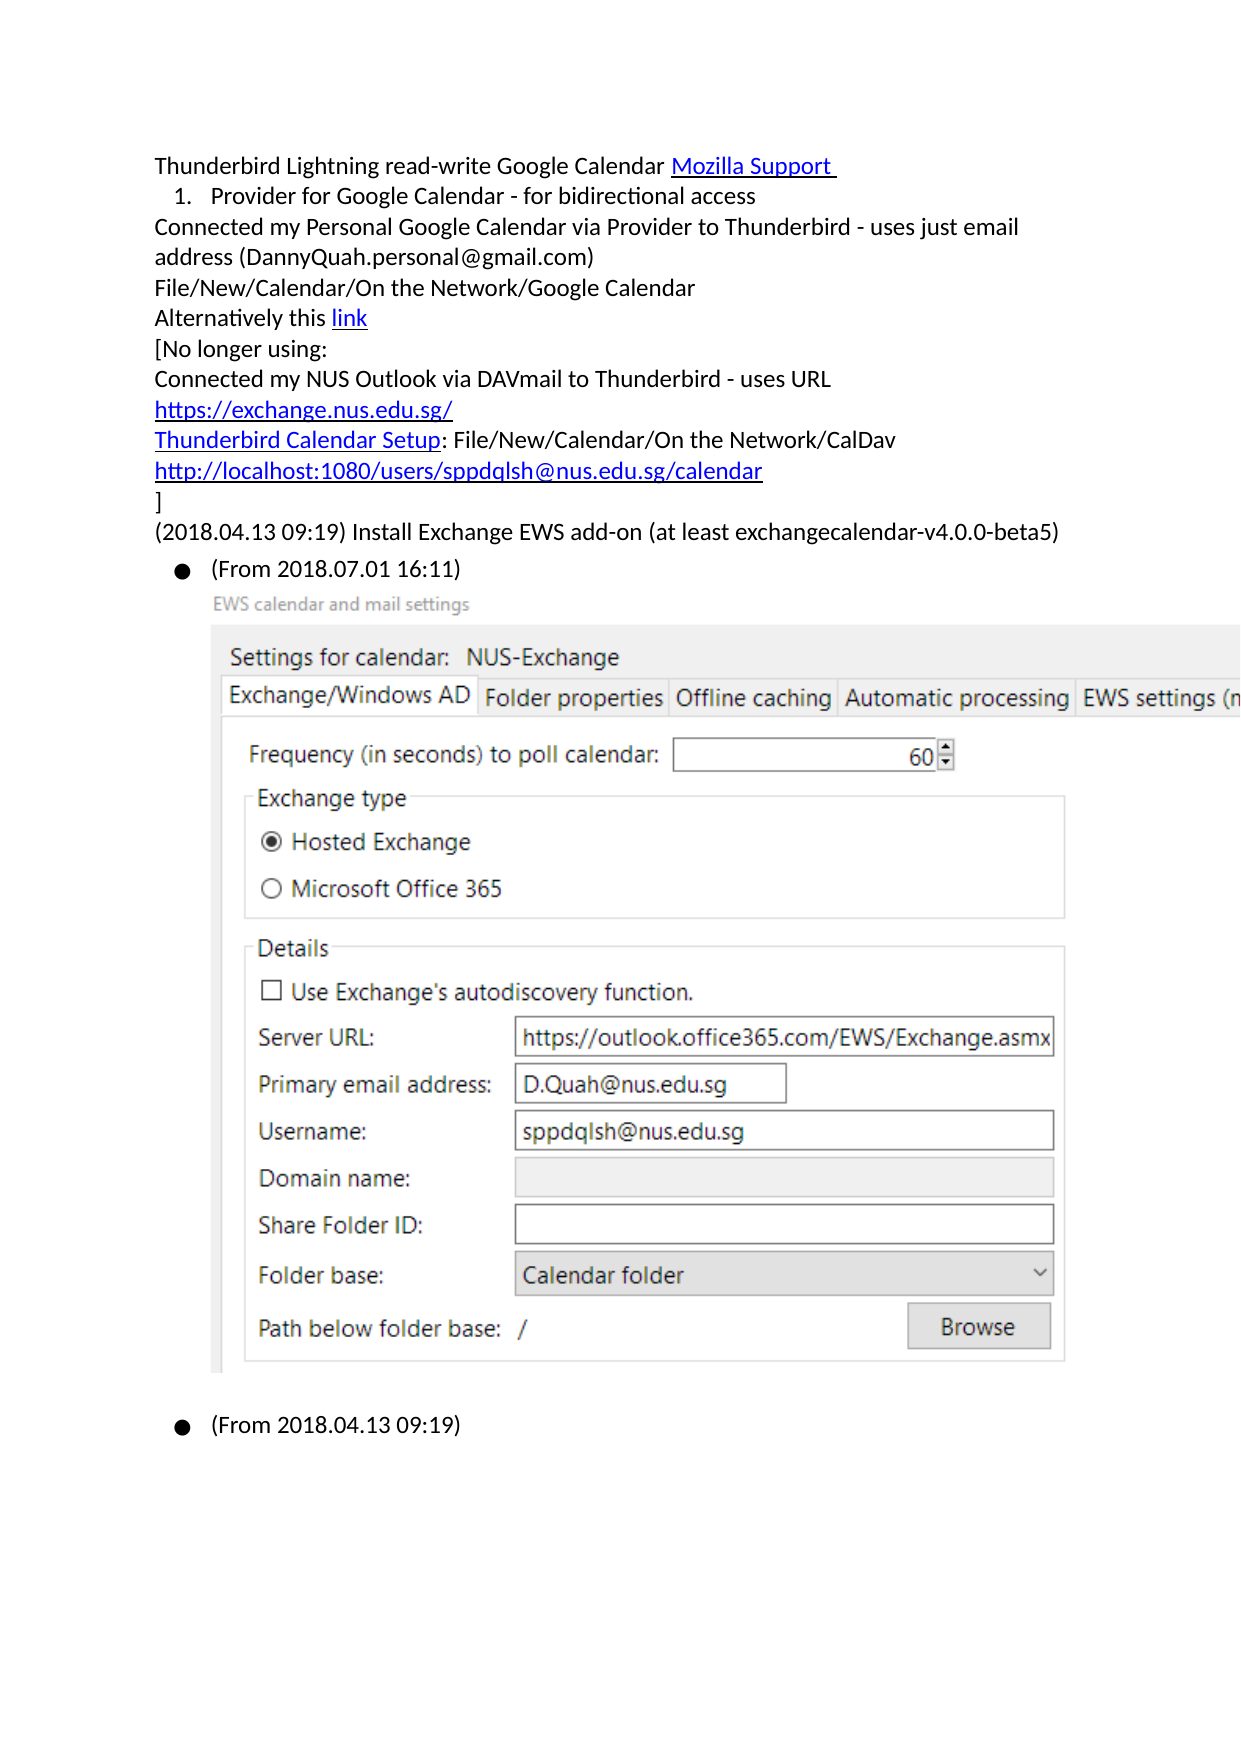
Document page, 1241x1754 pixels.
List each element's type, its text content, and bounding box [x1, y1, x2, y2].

text [No longer using: [154, 333, 1090, 364]
list (From 2018.07.01 16:11) [173, 547, 1090, 589]
text Connected my Personal Google Calendar via Provider to Thunderbird - uses just email address (DannyQuah.personal@gmail.com) [154, 211, 1090, 272]
text (2018.04.13 09:19) Install Exchange EWS add-on (at least exchangecalendar-v4.0.0-beta5) [154, 516, 1090, 547]
text File/New/Calendar/On the Network/Google Calendar [154, 272, 1090, 303]
text ] [154, 486, 1090, 516]
list (From 2018.04.13 09:19) [173, 1403, 1090, 1446]
picture [210, 589, 1241, 1373]
text Connected my NUS Outlook via DAVmail to Thunderbird - uses URL https://exchange.nus.edu.sg/ [154, 364, 1090, 425]
text Alternatively this link [154, 303, 1090, 333]
text Thunderbird Calendar Setup: File/New/Calendar/On the Network/CalDav http://localhost:1080/users/sppdqlsh@nus.edu.sg/calendar [154, 425, 1090, 486]
text Thunderbird Lightning read-write Google Calendar Mozilla Support [154, 150, 1090, 181]
list Provider for Google Calendar - for bidirectional access [173, 181, 1090, 211]
